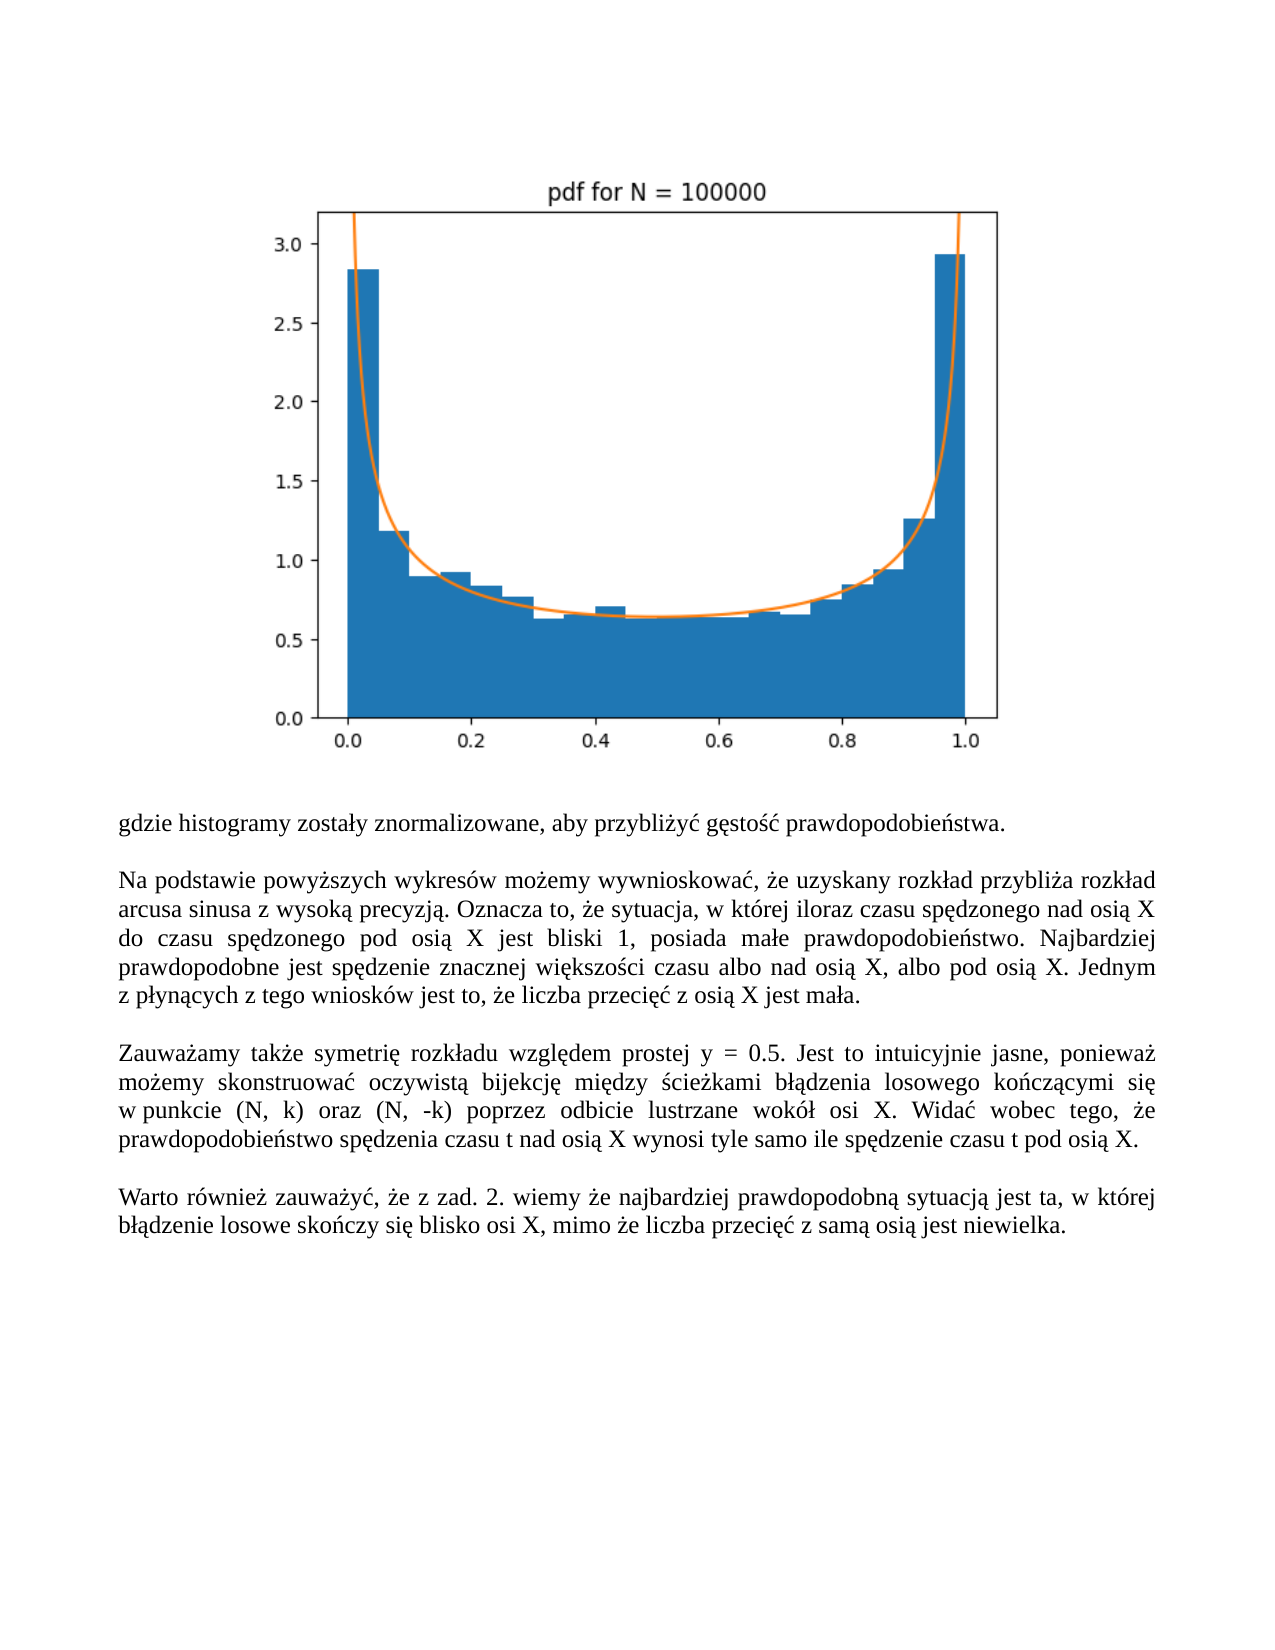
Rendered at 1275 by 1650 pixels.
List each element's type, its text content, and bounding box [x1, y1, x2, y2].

text Zauważamy także symetrię rozkładu względem prostej y = 0.5. Jest to intuicyjnie jasne, ponieważ możemy skonstruować oczywistą bijekcję między ścieżkami błądzenia losowego kończącymi się w punkcie (N, k) oraz (N, -k) poprzez odbicie lustrzane wokół osi X. Widać wobec tego, że prawdopodobieństwo spędzenia czasu t nad osią X wynosi tyle samo ile spędzenie czasu t pod osią X. [118, 1038, 1157, 1153]
text Warto również zauważyć, że z zad. 2. wiemy że najbardziej prawdopodobną sytuacją jest ta, w której błądzenie losowe skończy się blisko osi X, mimo że liczba przecięć z samą osią jest niewielka. [118, 1182, 1157, 1239]
text gdzie histogramy zostały znormalizowane, aby przybliżyć gęstość prawdopodobieństwa. [118, 808, 1157, 837]
text Na podstawie powyższych wykresów możemy wywnioskować, że uzyskany rozkład przybliża rozkład arcusa sinusa z wysoką precyzją. Oznacza to, że sytuacja, w której iloraz czasu spędzonego nad osią X do czasu spędzonego pod osią X jest bliski 1, posiada małe prawdopodobieństwo. Najbardziej prawdopodobne jest spędzenie znacznej większości czasu albo nad osią X, albo pod osią X. Jednym z płynących z tego wniosków jest to, że liczba przecięć z osią X jest mała. [118, 866, 1157, 1009]
picture [260, 168, 1009, 764]
